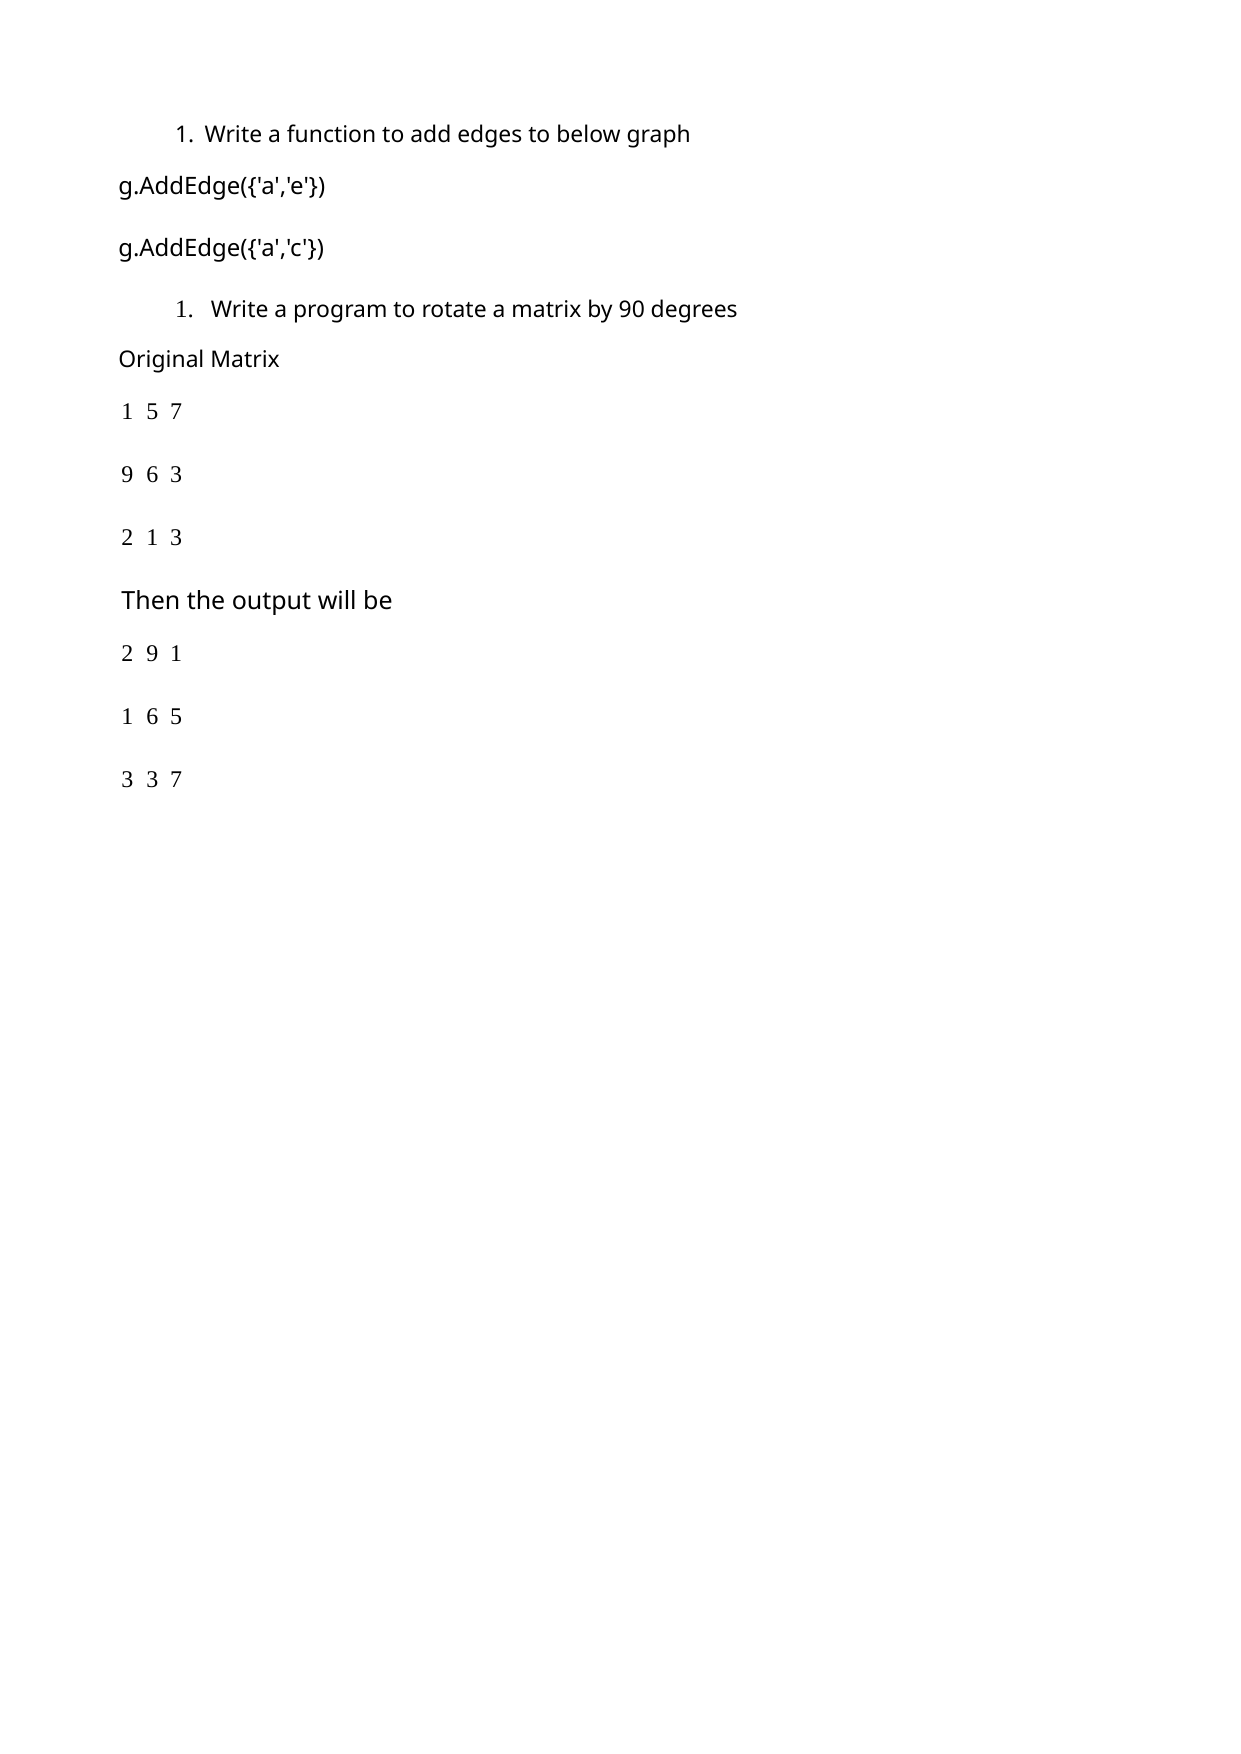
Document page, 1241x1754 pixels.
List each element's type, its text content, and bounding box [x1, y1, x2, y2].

table_cell 3 [167, 457, 195, 520]
table_cell 1 [118, 699, 143, 762]
table_cell 3 [118, 762, 143, 825]
table_header 5 [143, 394, 167, 457]
table_header 9 [143, 636, 167, 699]
table_cell 6 [143, 699, 167, 762]
table_header 2 [118, 636, 143, 699]
table_cell 5 [167, 699, 195, 762]
table_header 1 [167, 636, 195, 699]
table_header 7 [167, 394, 195, 457]
text g.AddEdge({​'a','c'}​) [118, 231, 1122, 263]
text Original Matrix [118, 343, 1122, 374]
table_cell 9 [118, 457, 143, 520]
table_cell 2 [118, 520, 143, 583]
table_cell 6 [143, 457, 167, 520]
table_cell 7 [167, 762, 195, 825]
text Then the output will be [121, 583, 1119, 617]
table_cell 3 [143, 762, 167, 825]
list Write a function to add edges to below graph [175, 118, 1122, 149]
table_header 1 [118, 394, 143, 457]
list Write a program to rotate a matrix by 90 degrees [175, 293, 1122, 324]
table_cell 1 [143, 520, 167, 583]
table_cell 3 [167, 520, 195, 583]
text g.AddEdge({​'a','e'}​) [118, 169, 1122, 201]
